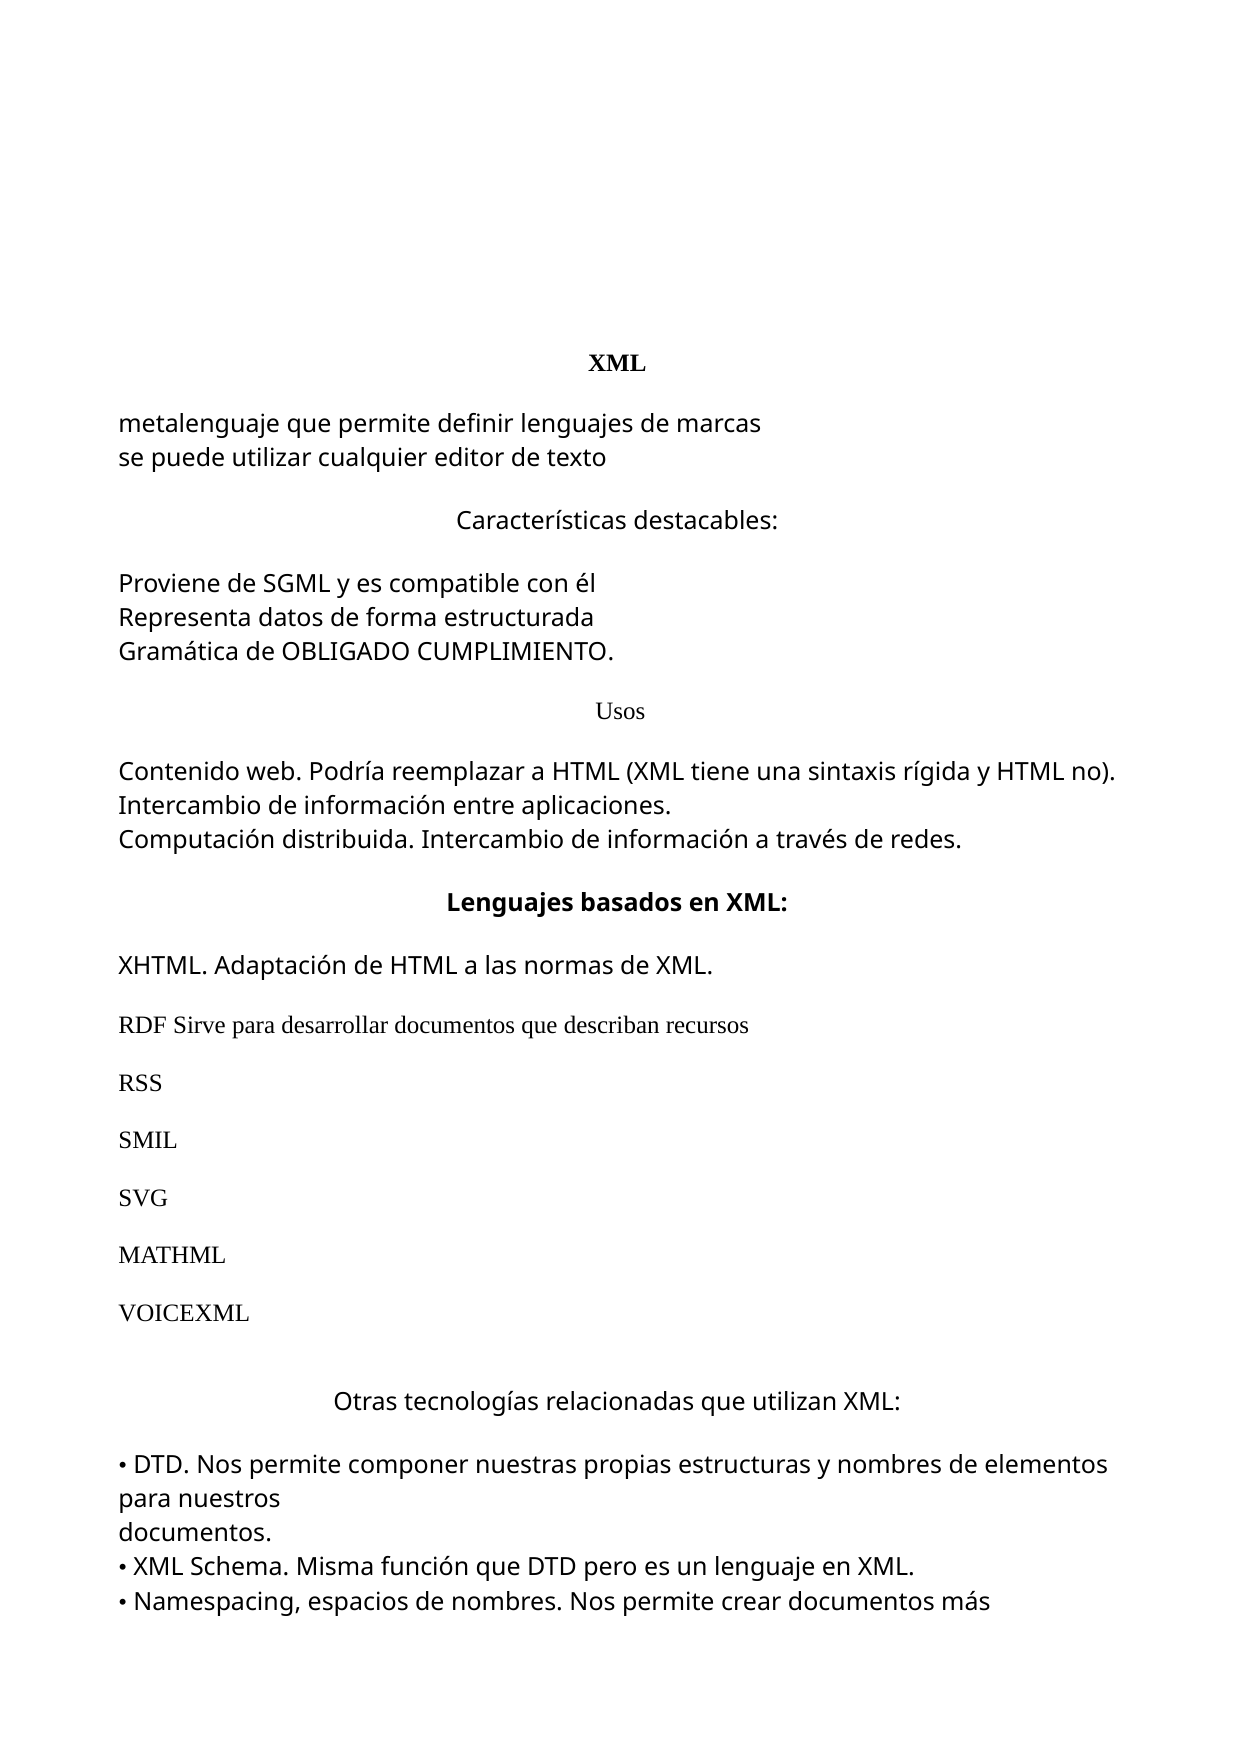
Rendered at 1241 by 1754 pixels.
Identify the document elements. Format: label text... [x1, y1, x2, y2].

text Contenido web. Podría reemplazar a HTML (XML tiene una sintaxis rígida y HTML no). [118, 754, 1122, 788]
text metalenguaje que permite definir lenguajes de marcas [118, 406, 1122, 440]
text XML [118, 348, 1122, 377]
text Características destacables: [118, 502, 1122, 537]
text • DTD. Nos permite componer nuestras propias estructuras y nombres de elementos para nuestros documentos. • XML Schema. Misma función que DTD pero es un lenguaje en XML. • Namespacing, espacios de nombres. Nos permite crear documentos más [118, 1447, 1122, 1617]
text VOICEXML [118, 1298, 1122, 1327]
text RSS [118, 1068, 1122, 1097]
text Otras tecnologías relacionadas que utilizan XML: [118, 1384, 1122, 1418]
text Intercambio de información entre aplicaciones. [118, 788, 1122, 822]
text Computación distribuida. Intercambio de información a través de redes. [118, 822, 1122, 856]
text Proviene de SGML y es compatible con él [118, 565, 1122, 599]
text Usos [118, 696, 1122, 725]
text Representa datos de forma estructurada [118, 599, 1122, 633]
text Lenguajes basados en XML: [118, 885, 1122, 919]
text RDF Sirve para desarrollar documentos que describan recursos [118, 1010, 1122, 1039]
text XHTML. Adaptación de HTML a las normas de XML. [118, 947, 1122, 982]
text MATHML [118, 1240, 1122, 1269]
text se puede utilizar cualquier editor de texto [118, 440, 1122, 474]
text SVG [118, 1183, 1122, 1212]
text Gramática de OBLIGADO CUMPLIMIENTO. [118, 633, 1122, 667]
text SMIL [118, 1125, 1122, 1154]
